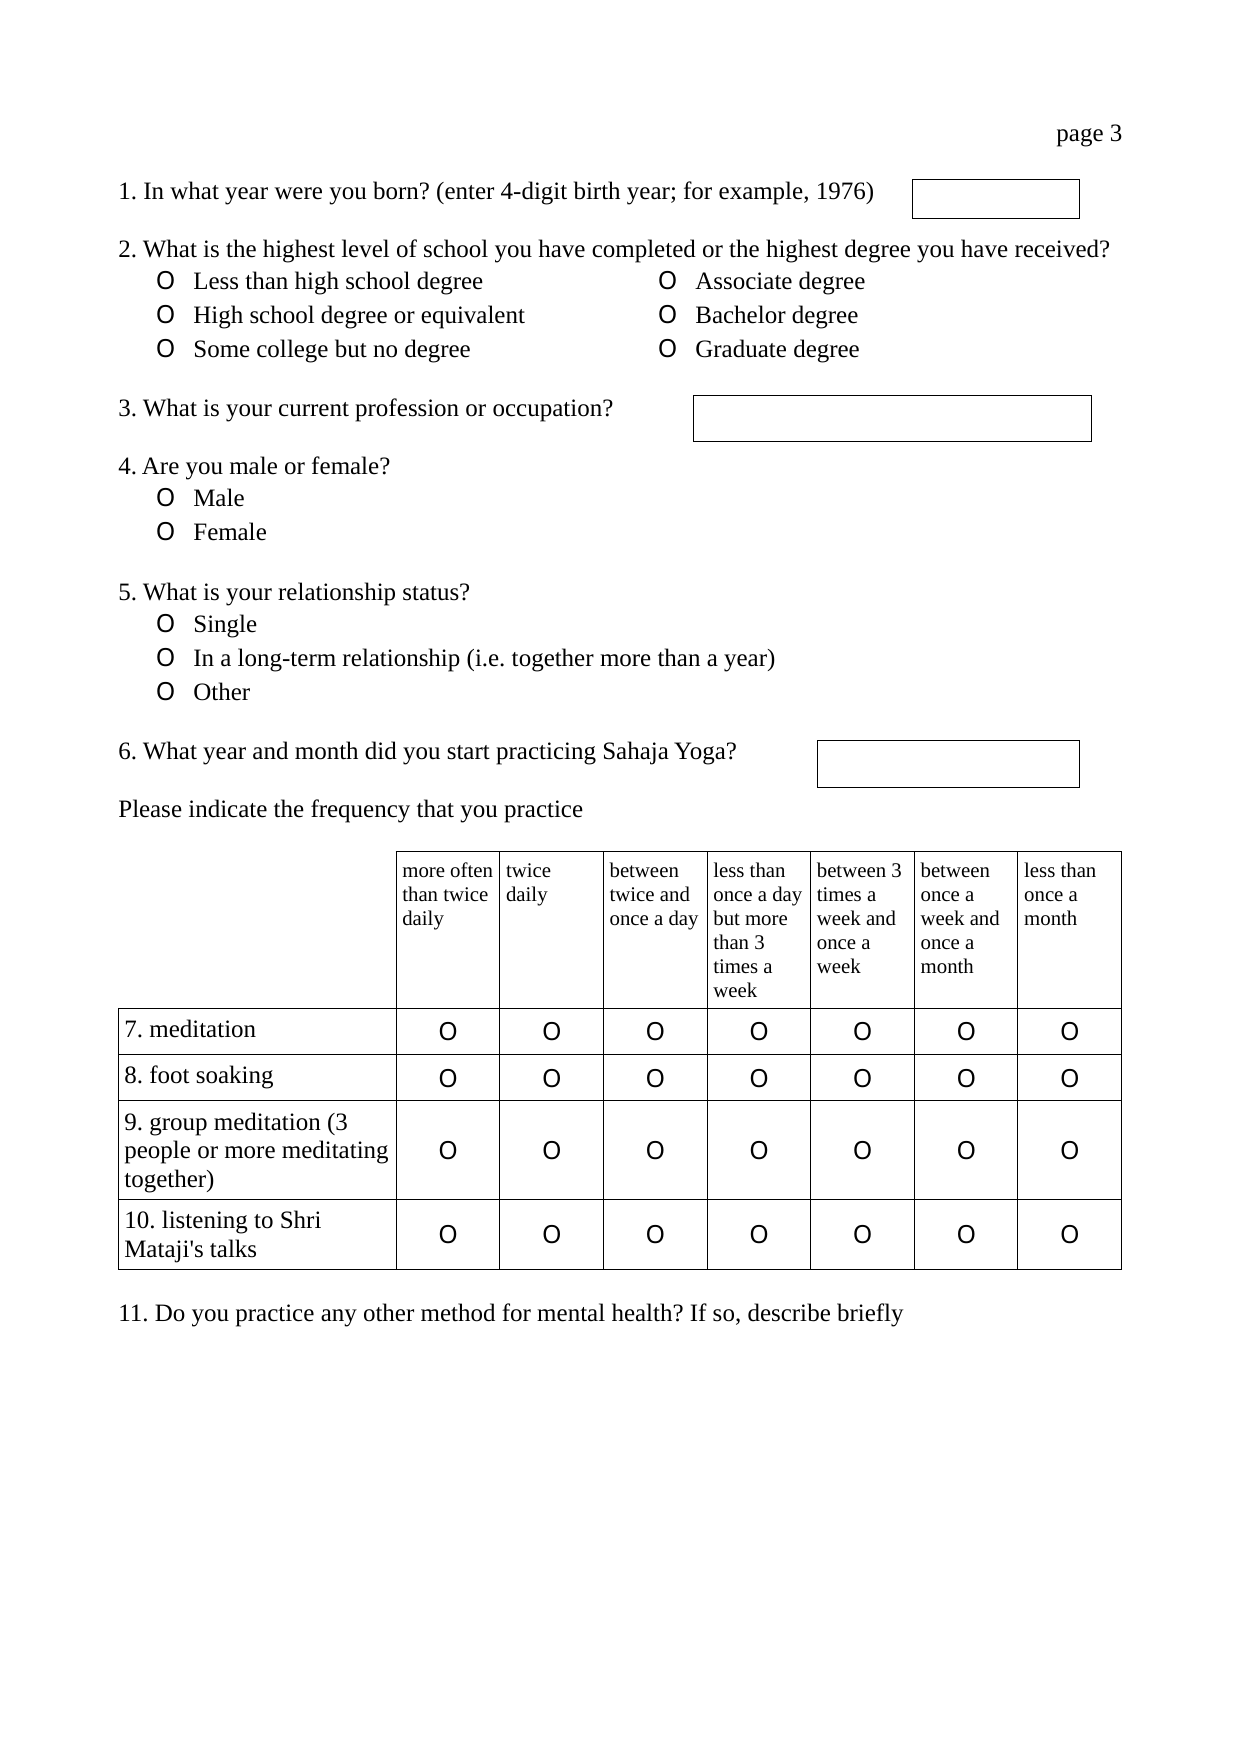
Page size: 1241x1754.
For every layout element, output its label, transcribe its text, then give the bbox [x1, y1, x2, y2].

table_cell O [397, 1009, 499, 1054]
table_cell O [604, 1055, 707, 1100]
table_cell O [500, 1055, 603, 1100]
table_cell O [604, 1200, 707, 1268]
table_cell 7. meditation [119, 1009, 396, 1054]
text Please indicate the frequency that you practice [118, 794, 1122, 823]
table_header twice daily [500, 852, 603, 1008]
list Male [156, 480, 1122, 514]
table_cell 9. group meditation (3 people or more meditating together) [119, 1101, 396, 1199]
table_cell O [915, 1101, 1017, 1199]
list In a long-term relationship (i.e. together more than a year) [156, 639, 1122, 673]
table_cell O [708, 1009, 810, 1054]
table_cell O [811, 1055, 914, 1100]
text 6. What year and month did you start practicing Sahaja Yoga? [118, 736, 1122, 765]
list Some college but no degree [156, 331, 620, 365]
table_cell O [1018, 1101, 1121, 1199]
table_cell O [811, 1101, 914, 1199]
table_cell O [1018, 1009, 1121, 1054]
list Bachelor degree [658, 297, 1122, 331]
table_cell O [811, 1200, 914, 1268]
table_cell 10. listening to Shri Mataji's talks [119, 1200, 396, 1268]
table_cell O [500, 1200, 603, 1268]
table_cell O [1018, 1055, 1121, 1100]
list Graduate degree [658, 331, 1122, 365]
table_cell O [915, 1055, 1017, 1100]
table_cell O [500, 1101, 603, 1199]
list Associate degree [658, 263, 1122, 297]
list Female [156, 514, 1122, 548]
table_header between once a week and once a month [915, 852, 1017, 1008]
table_cell 8. foot soaking [119, 1055, 396, 1100]
table_header more often than twice daily [397, 852, 499, 1008]
table_header [118, 851, 396, 1008]
table_cell O [708, 1101, 810, 1199]
table_cell O [500, 1009, 603, 1054]
list Single [156, 605, 1122, 639]
list Other [156, 673, 1122, 708]
text 1. In what year were you born? (enter 4-digit birth year; for example, 1976) [118, 176, 1122, 205]
table_cell O [1018, 1200, 1121, 1268]
table_cell O [708, 1055, 810, 1100]
table_cell O [397, 1055, 499, 1100]
table_header less than once a month [1018, 852, 1121, 1008]
table_cell O [811, 1009, 914, 1054]
text 3. What is your current profession or occupation? [118, 393, 1122, 422]
text 5. What is your relationship status? [118, 577, 1122, 605]
table_cell O [397, 1200, 499, 1268]
table_cell O [397, 1101, 499, 1199]
table_cell O [915, 1009, 1017, 1054]
table_header between twice and once a day [604, 852, 707, 1008]
list Less than high school degree [156, 263, 620, 297]
text 11. Do you practice any other method for mental health? If so, describe briefly [118, 1298, 1122, 1327]
table_cell O [708, 1200, 810, 1268]
text 2. What is the highest level of school you have completed or the highest degree you have received? [118, 234, 1122, 263]
table_cell O [915, 1200, 1017, 1268]
table_header less than once a day but more than 3 times a week [708, 852, 810, 1008]
table_cell O [604, 1101, 707, 1199]
list High school degree or equivalent [156, 297, 620, 331]
table_header between 3 times a week and once a week [811, 852, 914, 1008]
table_cell O [604, 1009, 707, 1054]
text 4. Are you male or female? [118, 451, 1122, 480]
